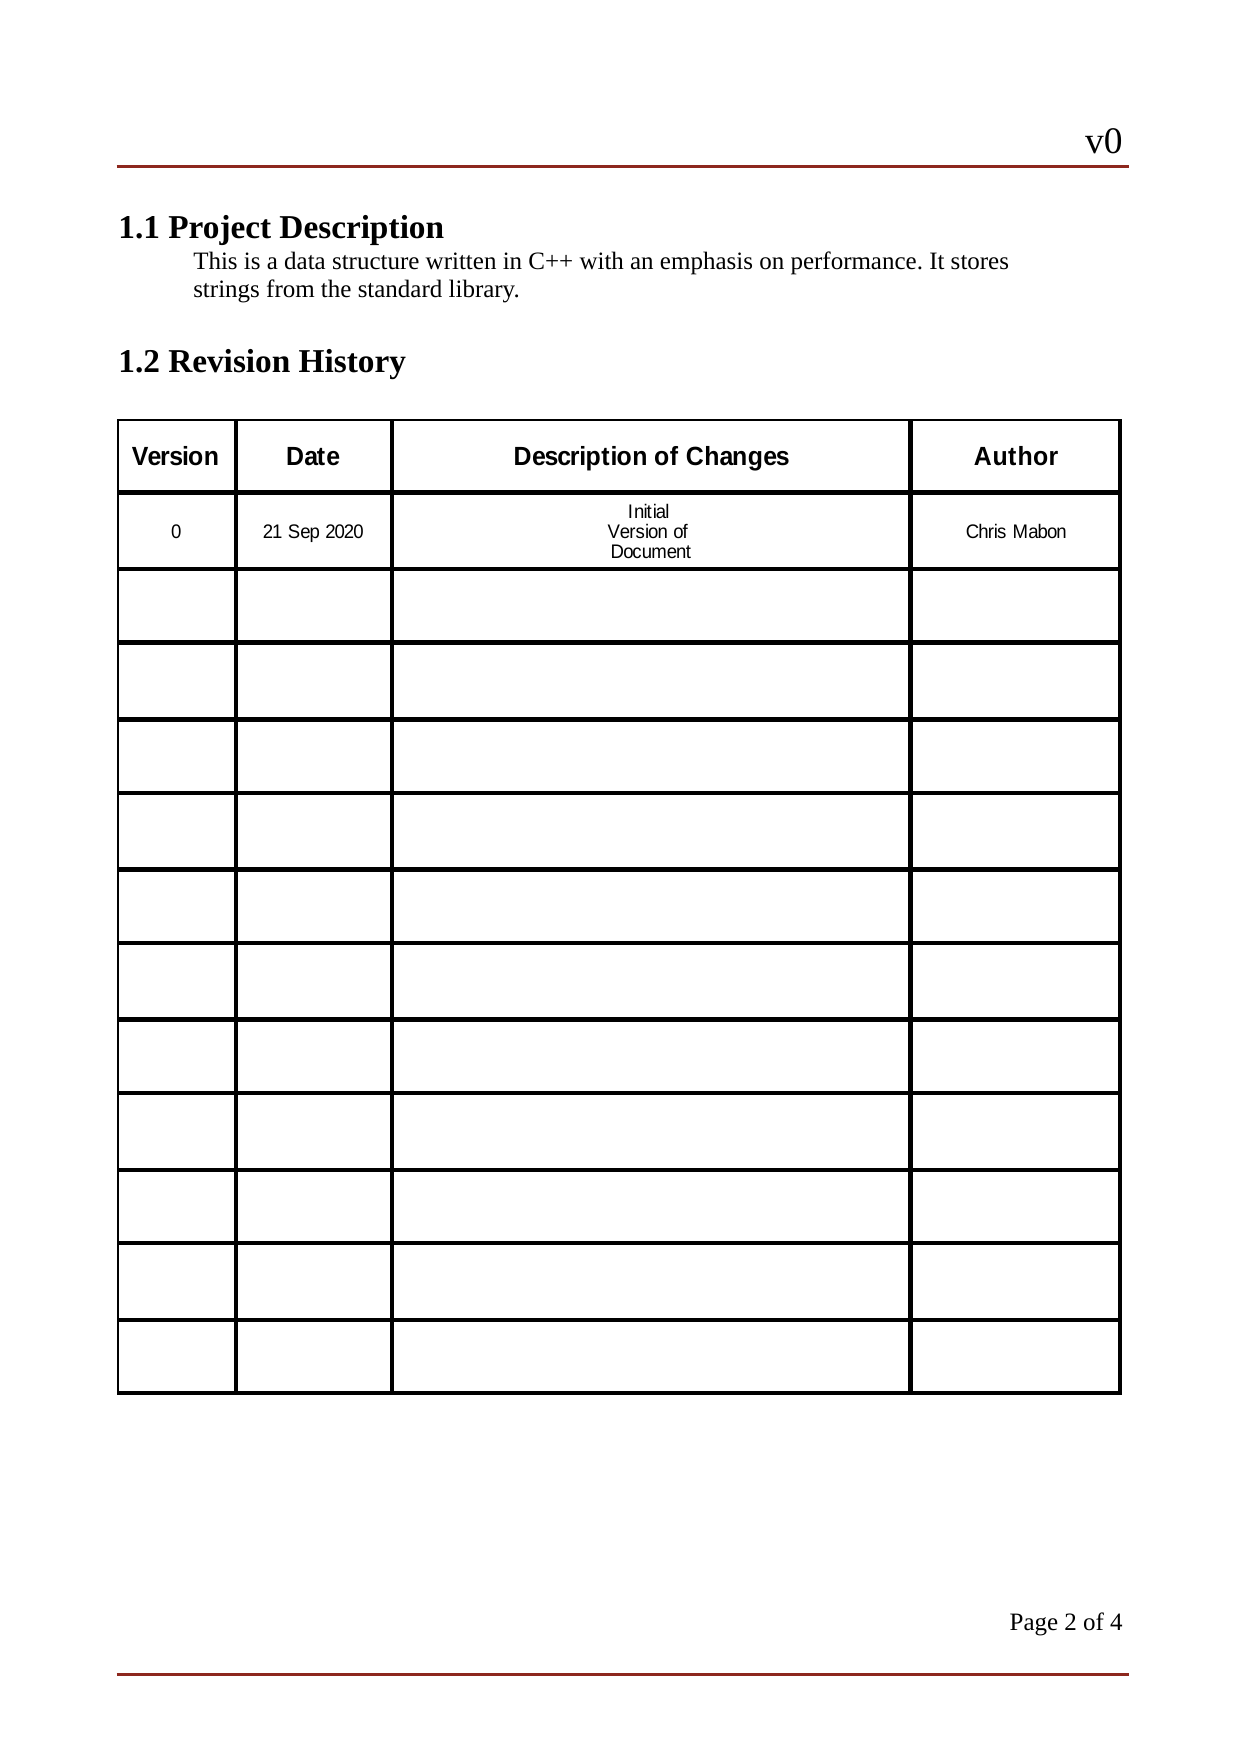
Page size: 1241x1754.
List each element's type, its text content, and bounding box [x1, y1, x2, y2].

text 1.2 Revision History [118, 342, 1122, 380]
text 1.1 Project Description [118, 207, 1122, 246]
text This is a data structure written in C++ with an emphasis on performance. It stores strings from the standard library. [193, 246, 1057, 303]
